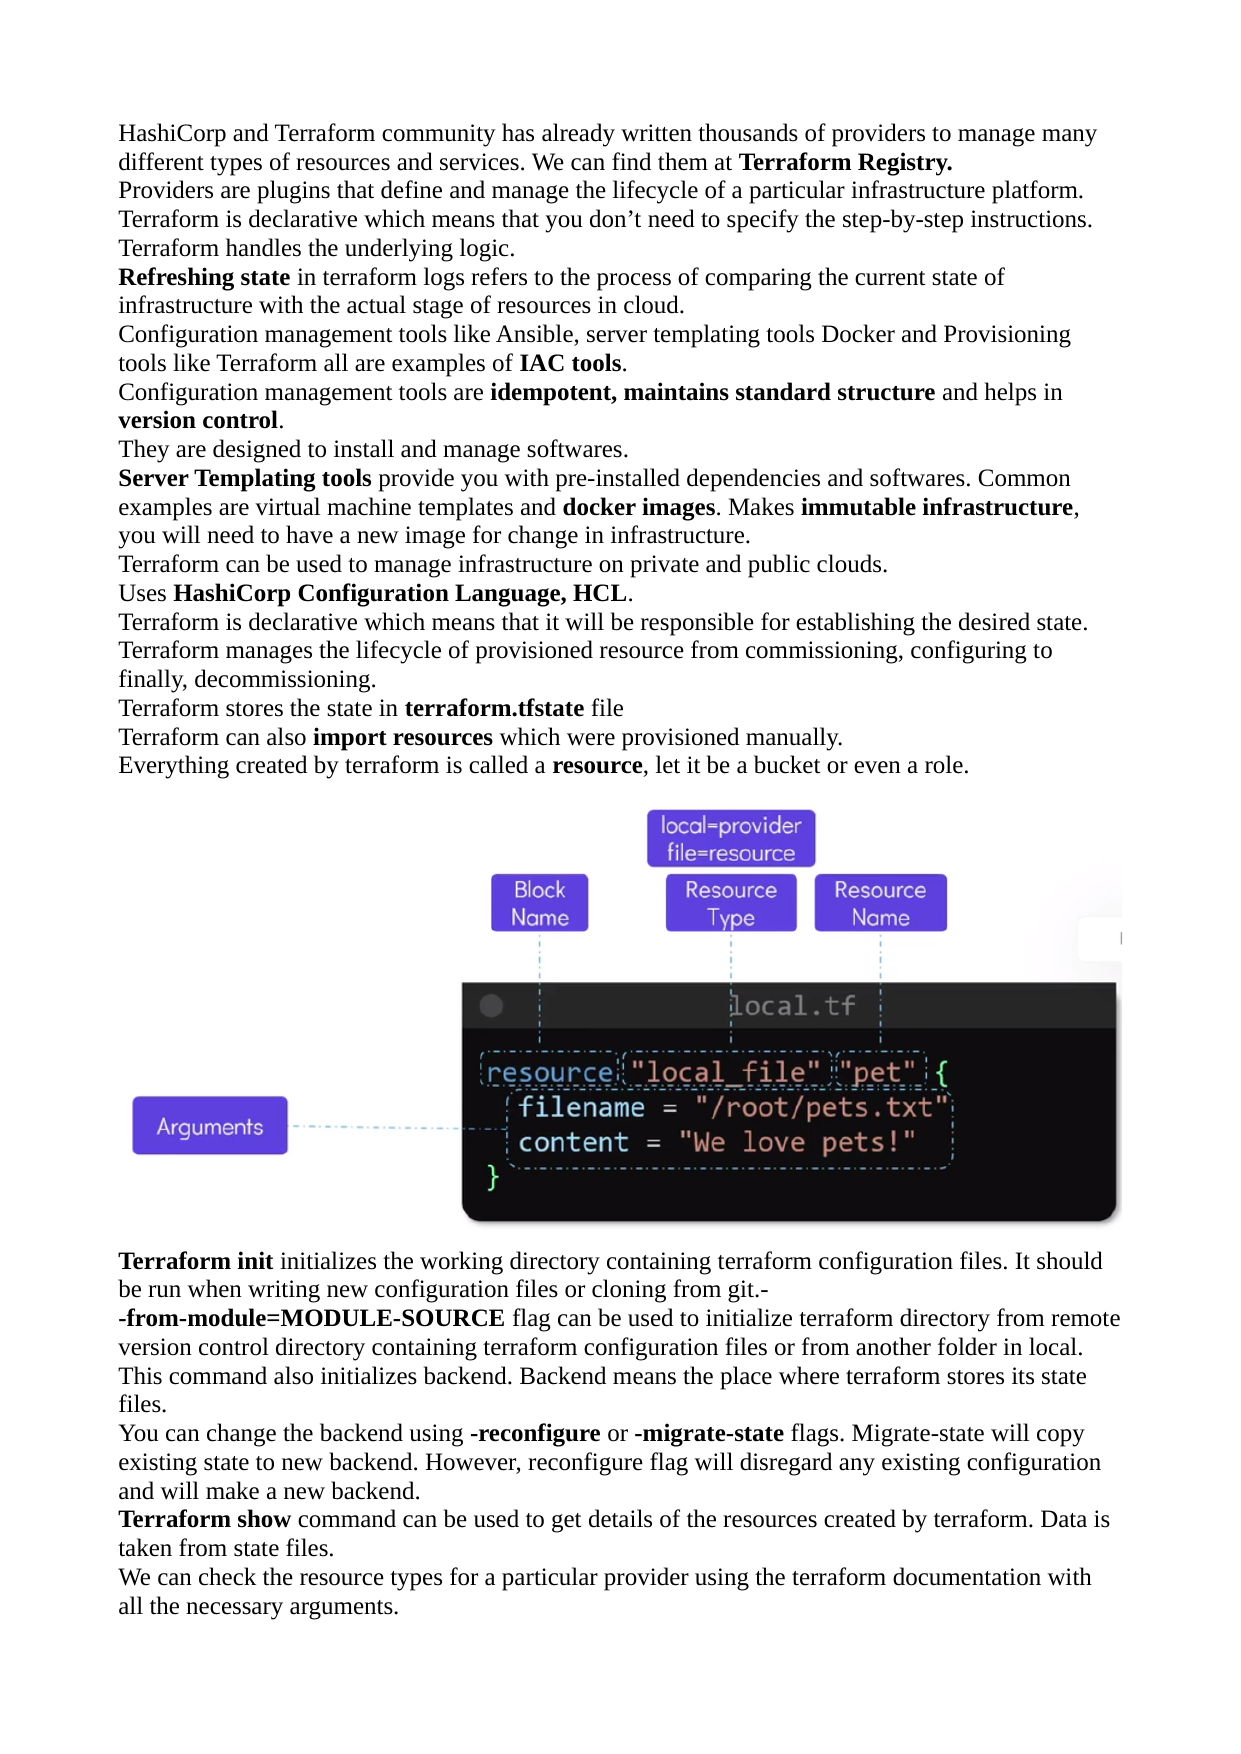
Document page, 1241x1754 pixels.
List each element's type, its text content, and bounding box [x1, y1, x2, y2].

text Terraform init initializes the working directory containing terraform configuration files. It should be run when writing new configuration files or cloning from git.- [118, 1246, 1122, 1303]
text Terraform can be used to manage infrastructure on private and public clouds. [118, 549, 1122, 578]
text We can check the resource types for a particular provider using the terraform documentation with all the necessary arguments. [118, 1562, 1122, 1619]
text -from-module=MODULE-SOURCE flag can be used to initialize terraform directory from remote version control directory containing terraform configuration files or from another folder in local. [118, 1303, 1122, 1361]
text They are designed to install and manage softwares. [118, 434, 1122, 463]
text Configuration management tools are idempotent, maintains standard structure and helps in version control. [118, 377, 1122, 434]
text Terraform is declarative which means that you don’t need to specify the step-by-step instructions. Terraform handles the underlying logic. [118, 204, 1122, 262]
text Everything created by terraform is called a resource, let it be a bucket or even a role. [118, 751, 1122, 779]
text You can change the backend using -reconfigure or -migrate-state flags. Migrate-state will copy existing state to new backend. However, reconfigure flag will disregard any existing configuration and will make a new backend. [118, 1418, 1122, 1504]
text Uses HashiCorp Configuration Language, HCL. [118, 578, 1122, 607]
text Terraform manages the lifecycle of provisioned resource from commissioning, configuring to finally, decommissioning. [118, 636, 1122, 693]
text Configuration management tools like Ansible, server templating tools Docker and Provisioning tools like Terraform all are examples of IAC tools. [118, 319, 1122, 377]
text Refreshing state in terraform logs refers to the process of comparing the current state of infrastructure with the actual stage of resources in cloud. [118, 262, 1122, 319]
text Terraform is declarative which means that it will be responsible for establishing the desired state. [118, 607, 1122, 636]
text Terraform stores the state in terraform.tfstate file [118, 693, 1122, 722]
text Terraform show command can be used to get details of the resources created by terraform. Data is taken from state files. [118, 1504, 1122, 1562]
picture [118, 779, 1123, 1246]
text HashiCorp and Terraform community has already written thousands of providers to manage many different types of resources and services. We can find them at Terraform Registry. [118, 118, 1122, 176]
text This command also initializes backend. Backend means the place where terraform stores its state files. [118, 1361, 1122, 1418]
text Providers are plugins that define and manage the lifecycle of a particular infrastructure platform. [118, 176, 1122, 204]
text Server Templating tools provide you with pre-installed dependencies and softwares. Common examples are virtual machine templates and docker images. Makes immutable infrastructure, you will need to have a new image for change in infrastructure. [118, 463, 1122, 549]
text Terraform can also import resources which were provisioned manually. [118, 722, 1122, 751]
